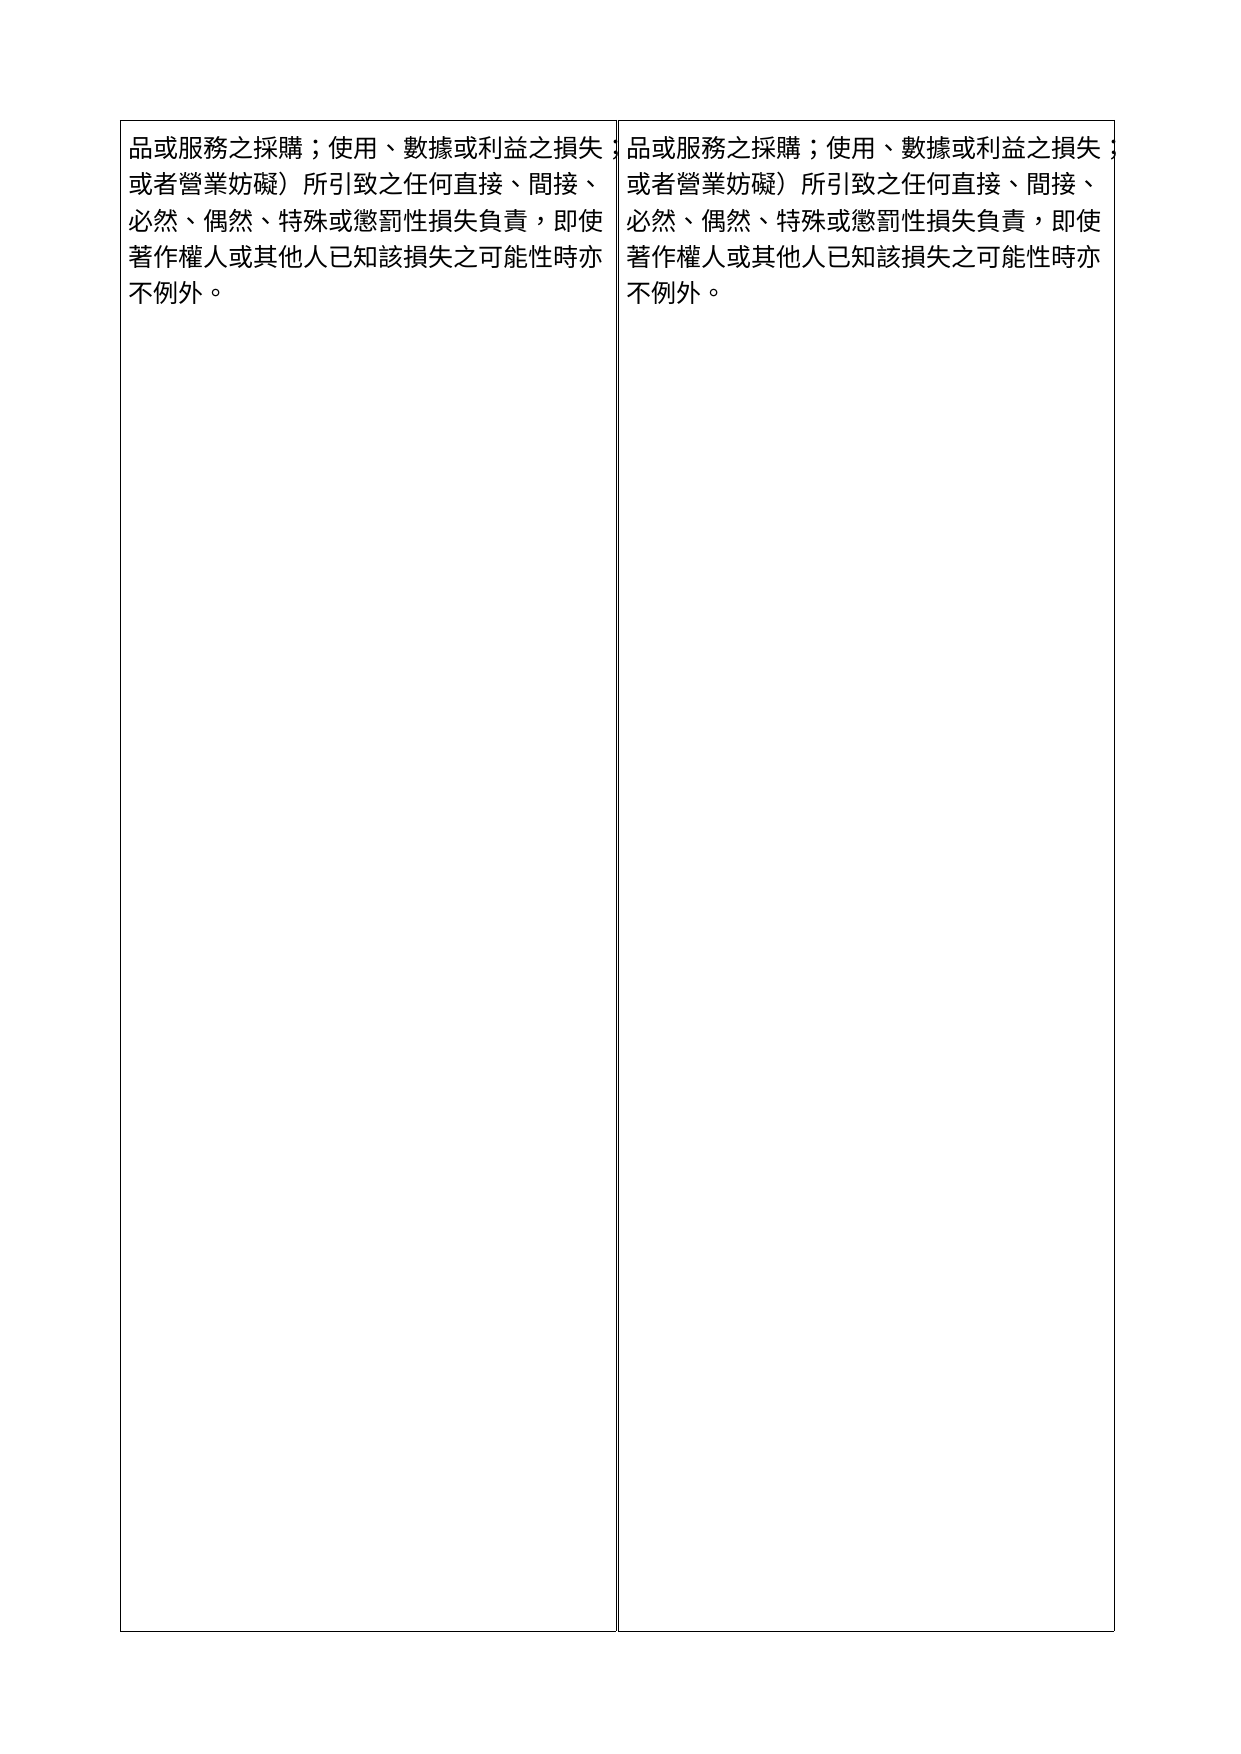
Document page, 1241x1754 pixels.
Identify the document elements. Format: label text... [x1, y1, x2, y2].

text 除非準據法規定或以書面同意，在任何情況下，任何著作權人或以上被允許得以重製、修改或再散布本字型者，均不對您因使用或不能使用本字型（包括但不限於替代商品或服務之採購；使用、數據或利益之損失；或者營業妨礙）所引致之任何直接、間接、必然、偶然、特殊或懲罰性損失負責，即使著作權人或其他人已知該損失之可能性時亦不例外。 [129, 129, 607, 310]
text 除非準據法規定或以書面同意，在任何情況下，任何著作權人或以上被允許得以重製、修改或再散布本字型者，均不對您因使用或不能使用本字型（包括但不限於替代商品或服務之採購；使用、數據或利益之損失；或者營業妨礙）所引致之任何直接、間接、必然、偶然、特殊或懲罰性損失負責，即使著作權人或其他人已知該損失之可能性時亦不例外。 [627, 129, 1105, 310]
